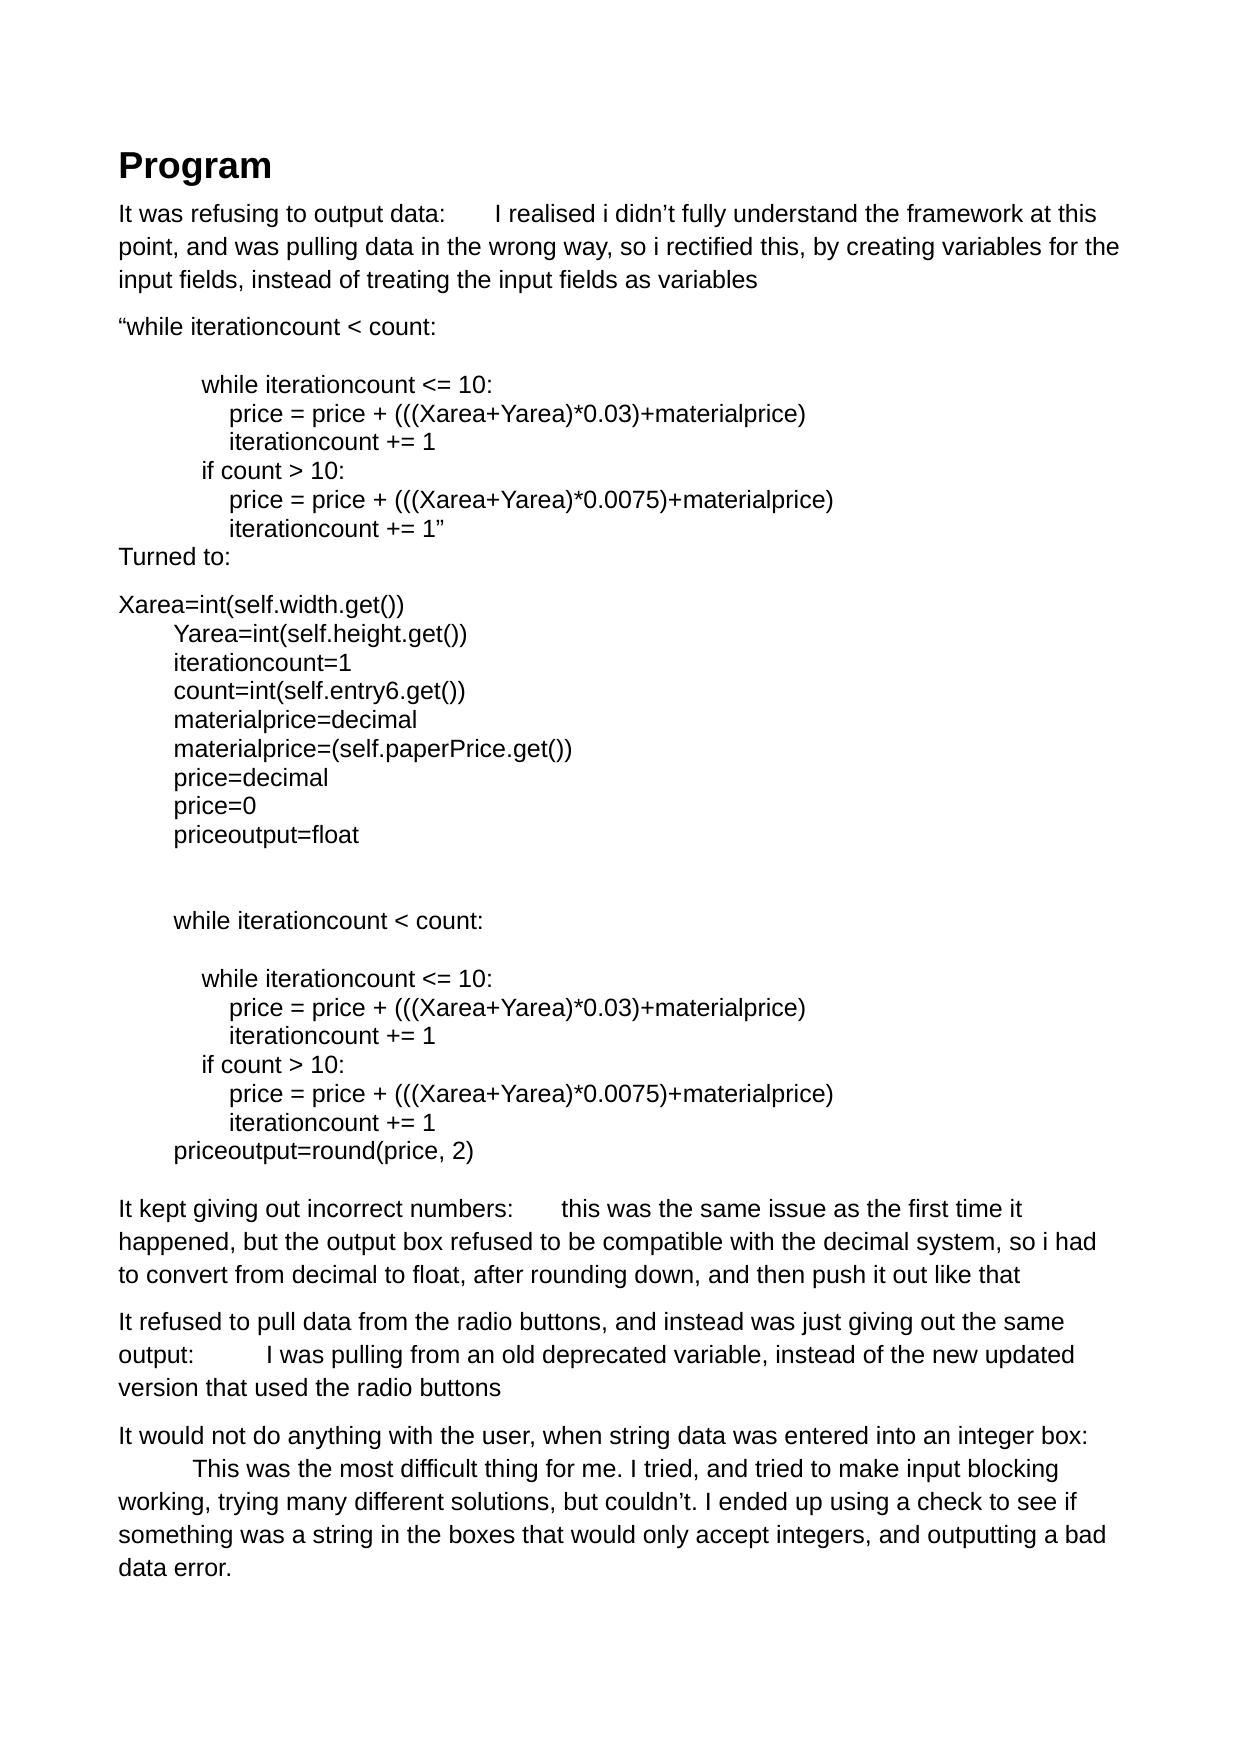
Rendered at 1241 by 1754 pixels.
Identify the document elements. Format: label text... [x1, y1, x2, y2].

subtitle Program [118, 143, 1122, 186]
text iterationcount += 1” [118, 514, 1122, 542]
text It would not do anything with the user, when string data was entered into an integer box: This was the most difficult thing for me. I tried, and tried to make input blocking working, trying many different solutions, but couldn’t. I ended up using a check to see if something was a string in the boxes that would only accept integers, and outputting a bad data error. [118, 1421, 1122, 1582]
text iterationcount += 1 [118, 427, 1122, 456]
text while iterationcount < count: [118, 906, 1122, 935]
text iterationcount += 1 [118, 1107, 1122, 1136]
text price = price + (((Xarea+Yarea)*0.03)+materialprice) [118, 399, 1122, 427]
text It was refusing to output data: I realised i didn’t fully understand the framework at this point, and was pulling data in the wrong way, so i rectified this, by creating variables for the input fields, instead of treating the input fields as variables [118, 199, 1122, 293]
text Xarea=int(self.width.get()) [118, 590, 1122, 619]
text materialprice=decimal [118, 705, 1122, 734]
text price = price + (((Xarea+Yarea)*0.0075)+materialprice) [118, 485, 1122, 514]
text while iterationcount <= 10: [118, 964, 1122, 992]
text materialprice=(self.paperPrice.get()) [118, 734, 1122, 762]
text priceoutput=round(price, 2) [118, 1136, 1122, 1165]
text iterationcount += 1 [118, 1021, 1122, 1050]
text It kept giving out incorrect numbers: this was the same issue as the first time it happened, but the output box refused to be compatible with the decimal system, so i had to convert from decimal to float, after rounding down, and then push it out like that [118, 1194, 1122, 1288]
text price=decimal [118, 762, 1122, 791]
text while iterationcount <= 10: [118, 370, 1122, 399]
text price = price + (((Xarea+Yarea)*0.03)+materialprice) [118, 992, 1122, 1021]
text price=0 [118, 791, 1122, 820]
text if count > 10: [118, 456, 1122, 485]
text Yarea=int(self.height.get()) [118, 619, 1122, 647]
text count=int(self.entry6.get()) [118, 676, 1122, 705]
text “while iterationcount < count: [118, 312, 1122, 341]
text if count > 10: [118, 1050, 1122, 1079]
text It refused to pull data from the radio buttons, and instead was just giving out the same output: I was pulling from an old deprecated variable, instead of the new updated version that used the radio buttons [118, 1307, 1122, 1402]
text price = price + (((Xarea+Yarea)*0.0075)+materialprice) [118, 1079, 1122, 1107]
text iterationcount=1 [118, 647, 1122, 676]
text priceoutput=float [118, 820, 1122, 849]
text Turned to: [118, 542, 1122, 571]
